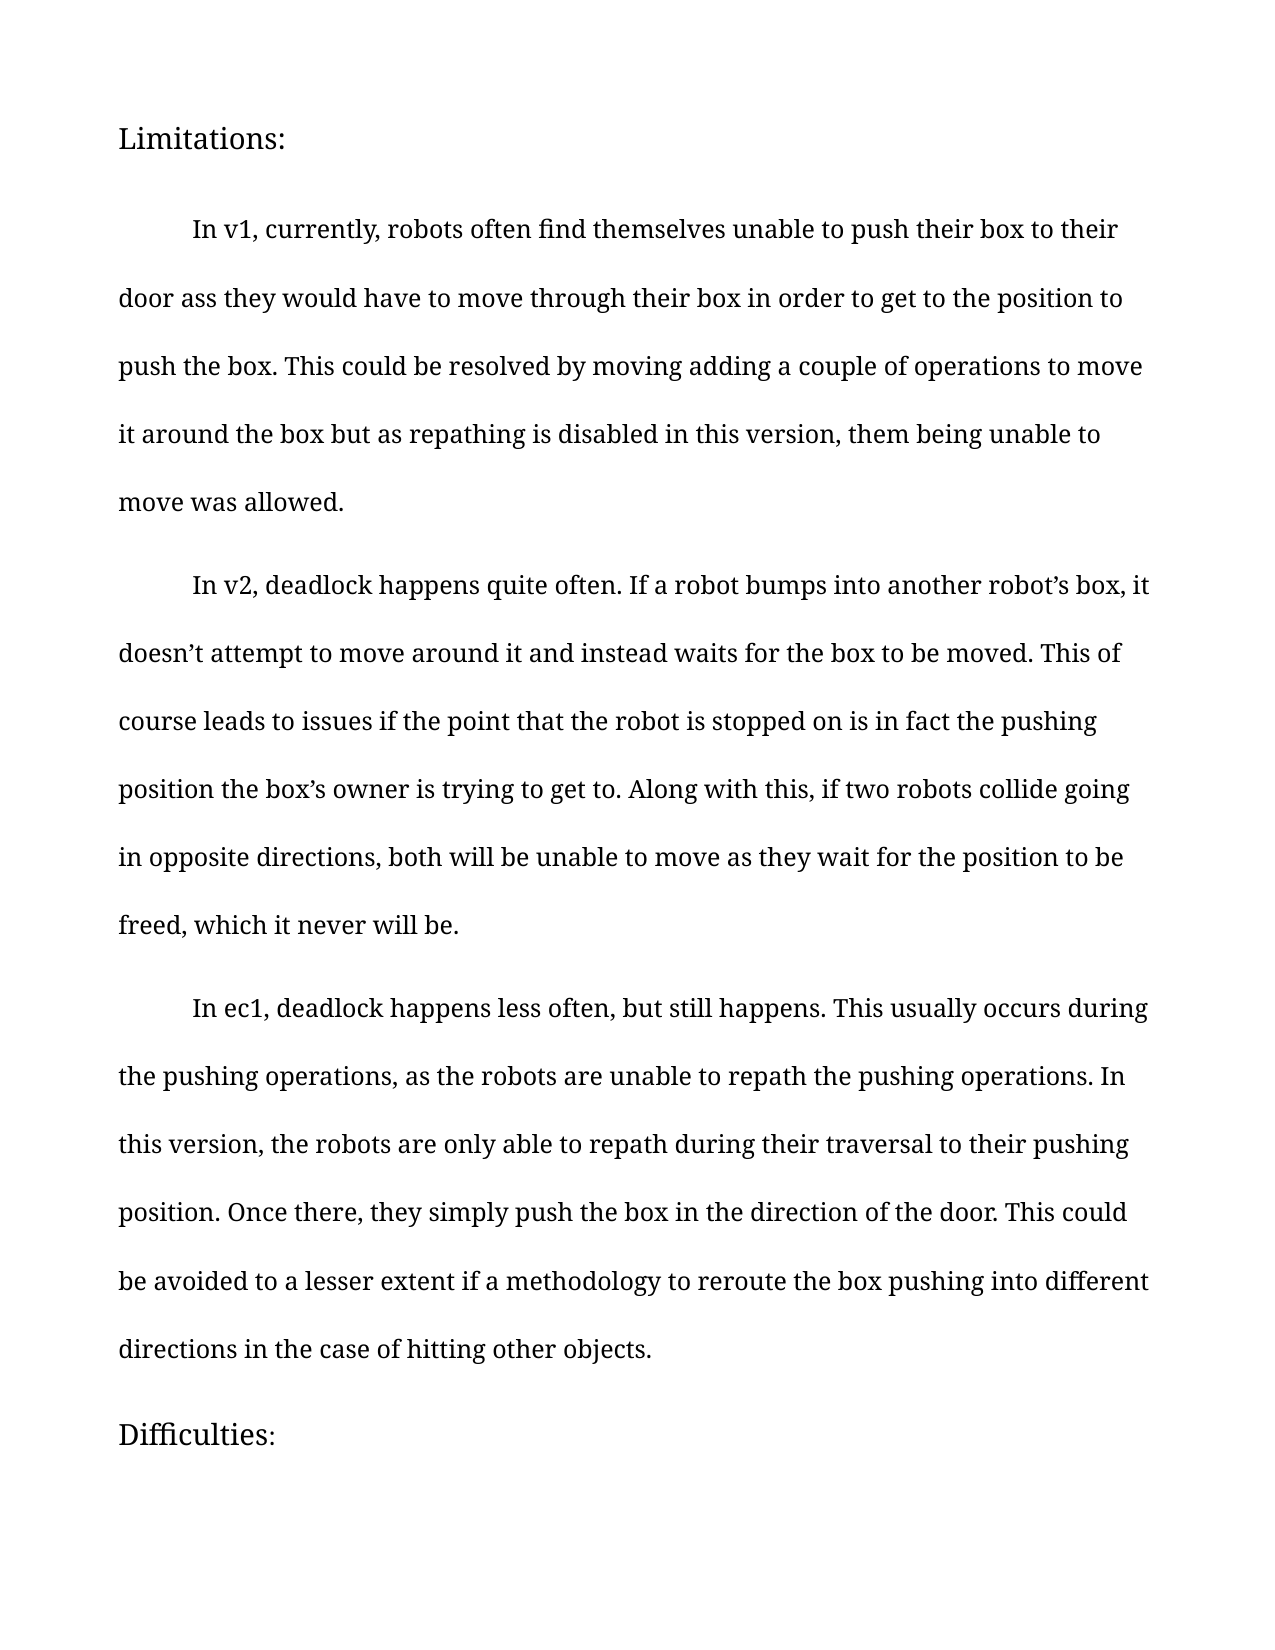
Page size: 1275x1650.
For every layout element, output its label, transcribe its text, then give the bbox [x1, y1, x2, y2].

text Limitations: [118, 118, 1157, 158]
text Difficulties: [118, 1414, 1157, 1454]
text In v1, currently, robots often find themselves unable to push their box to their door ass they would have to move through their box in order to get to the position to push the box. This could be resolved by moving adding a couple of operations to move it around the box but as repathing is disabled in this version, them being unable to move was allowed. [118, 212, 1157, 519]
text In ec1, deadlock happens less often, but still happens. This usually occurs during the pushing operations, as the robots are unable to repath the pushing operations. In this version, the robots are only able to repath during their traversal to their pushing position. Once there, they simply push the box in the direction of the door. This could be avoided to a lesser extent if a methodology to reroute the box pushing into different directions in the case of hitting other objects. [118, 991, 1157, 1365]
text In v2, deadlock happens quite often. If a robot bumps into another robot’s box, it doesn’t attempt to move around it and instead waits for the box to be moved. This of course leads to issues if the point that the robot is stopped on is in fact the pushing position the box’s owner is trying to get to. Along with this, if two robots collide going in opposite directions, both will be unable to move as they wait for the position to be freed, which it never will be. [118, 567, 1157, 942]
